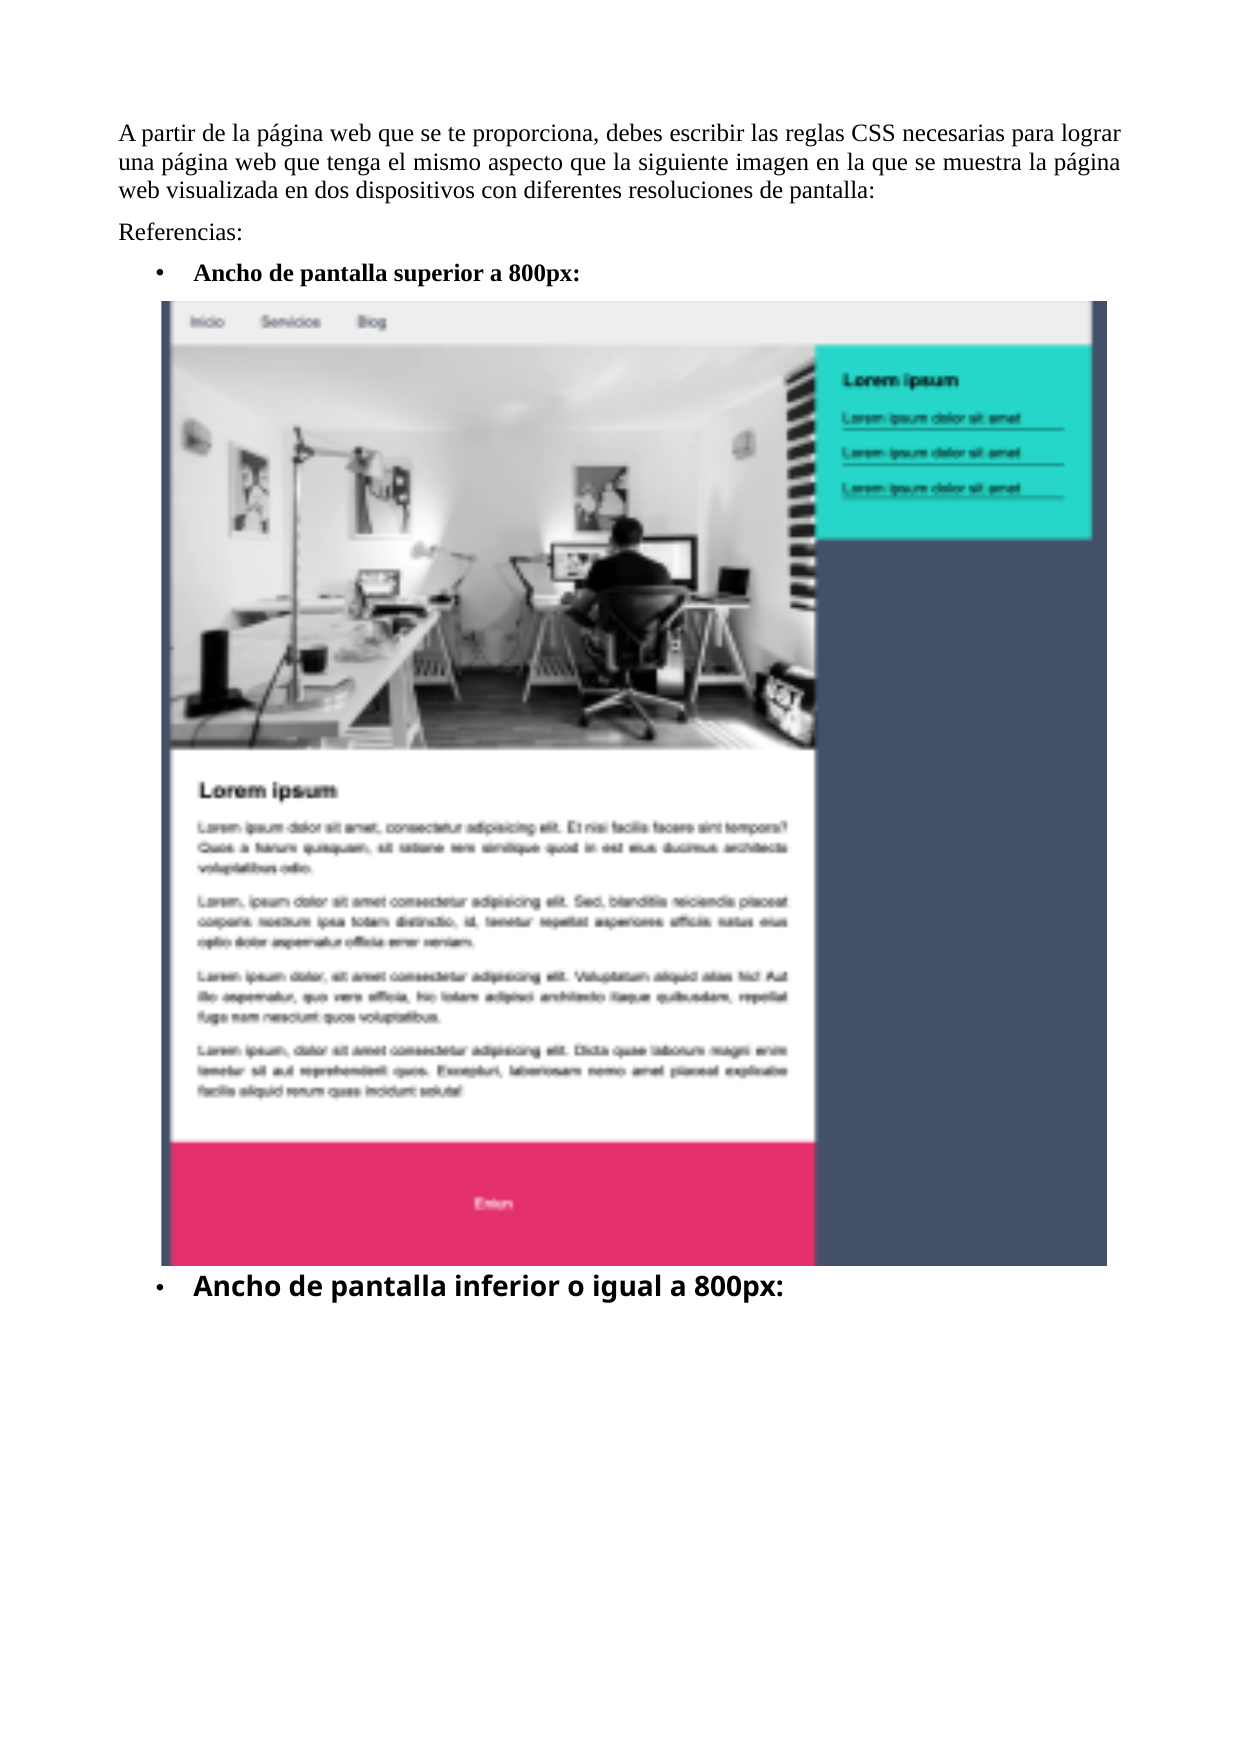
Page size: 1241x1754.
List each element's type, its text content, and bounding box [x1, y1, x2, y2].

list Ancho de pantalla superior a 800px: [156, 258, 1122, 287]
picture [161, 301, 1107, 1266]
text A partir de la página web que se te proporciona, debes escribir las reglas CSS necesarias para lograr una página web que tenga el mismo aspecto que la siguiente imagen en la que se muestra la página web visualizada en dos dispositivos con diferentes resoluciones de pantalla: [118, 118, 1122, 204]
text Referencias: [118, 217, 1122, 246]
list Ancho de pantalla inferior o igual a 800px: [156, 477, 1122, 1304]
